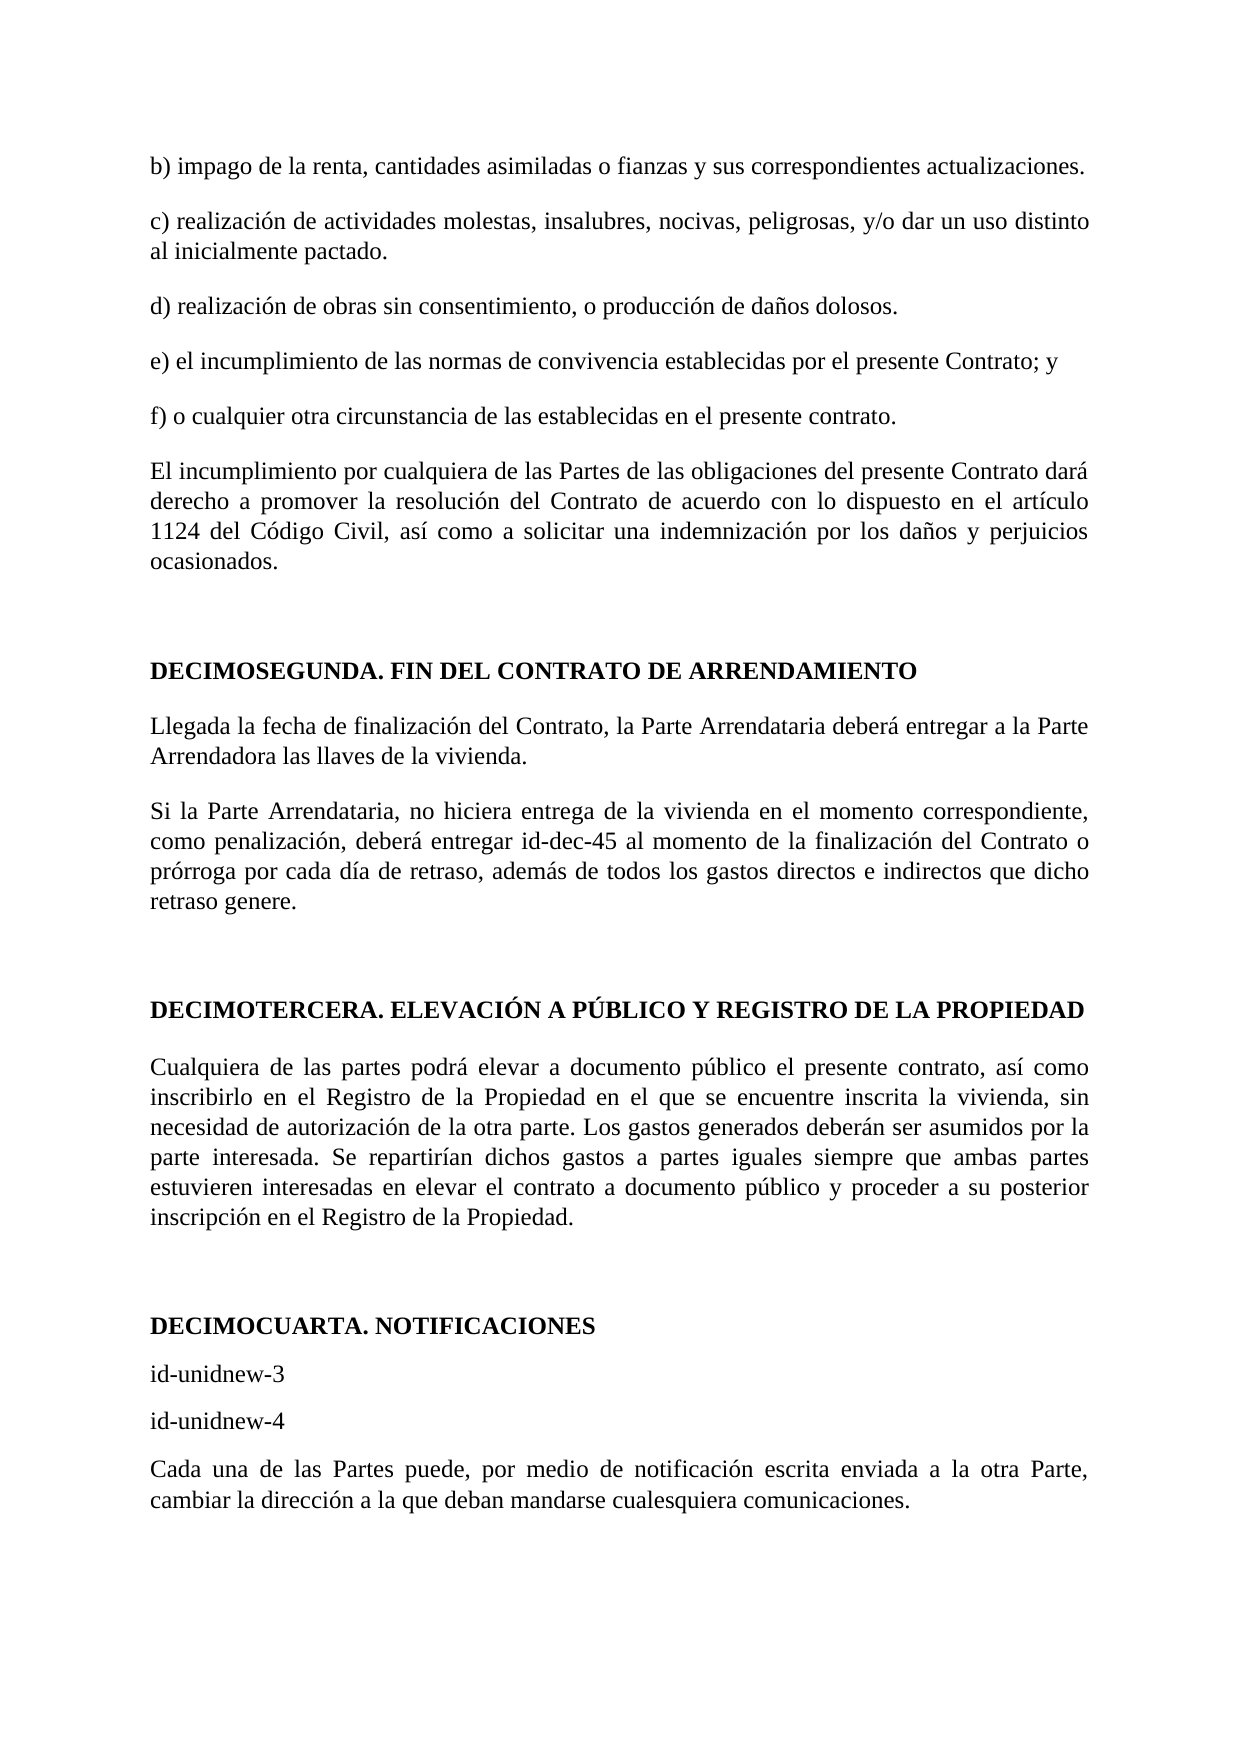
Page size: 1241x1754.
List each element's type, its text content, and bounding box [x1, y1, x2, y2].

text id-unidnew-4 [150, 1406, 1090, 1435]
text DECIMOCUARTA. NOTIFICACIONES [150, 1311, 1090, 1340]
text id-unidnew-3 [150, 1359, 1090, 1387]
text Si la Parte Arrendataria, no hiciera entrega de la vivienda en el momento correspondiente, como penalización, deberá entregar id-dec-45 al momento de la finalización del Contrato o prórroga por cada día de retraso, además de todos los gastos directos e indirectos que dicho retraso genere. [150, 795, 1090, 915]
text Cualquiera de las partes podrá elevar a documento público el presente contrato, así como inscribirlo en el Registro de la Propiedad en el que se encuentre inscrita la vivienda, sin necesidad de autorización de la otra parte. Los gastos generados deberán ser asumidos por la parte interesada. Se repartirían dichos gastos a partes iguales siempre que ambas partes estuvieren interesadas en elevar el contrato a documento público y proceder a su posterior inscripción en el Registro de la Propiedad. [150, 1051, 1090, 1231]
text e) el incumplimiento de las normas de convivencia establecidas por el presente Contrato; y [150, 345, 1090, 375]
text Llegada la fecha de finalización del Contrato, la Parte Arrendataria deberá entregar a la Parte Arrendadora las llaves de la vivienda. [150, 710, 1090, 770]
text DECIMOSEGUNDA. FIN DEL CONTRATO DE ARRENDAMIENTO [150, 655, 1090, 685]
text c) realización de actividades molestas, insalubres, nocivas, peligrosas, y/o dar un uso distinto al inicialmente pactado. [150, 205, 1090, 265]
text d) realización de obras sin consentimiento, o producción de daños dolosos. [150, 290, 1090, 320]
text Cada una de las Partes puede, por medio de notificación escrita enviada a la otra Parte, cambiar la dirección a la que deban mandarse cualesquiera comunicaciones. [150, 1454, 1090, 1514]
text DECIMOTERCERA. ELEVACIÓN A PÚBLICO Y REGISTRO DE LA PROPIEDAD [150, 995, 1090, 1024]
text f) o cualquier otra circunstancia de las establecidas en el presente contrato. [150, 400, 1090, 430]
text El incumplimiento por cualquiera de las Partes de las obligaciones del presente Contrato dará derecho a promover la resolución del Contrato de acuerdo con lo dispuesto en el artículo 1124 del Código Civil, así como a solicitar una indemnización por los daños y perjuicios ocasionados. [150, 455, 1090, 575]
text b) impago de la renta, cantidades asimiladas o fianzas y sus correspondientes actualizaciones. [150, 150, 1090, 180]
